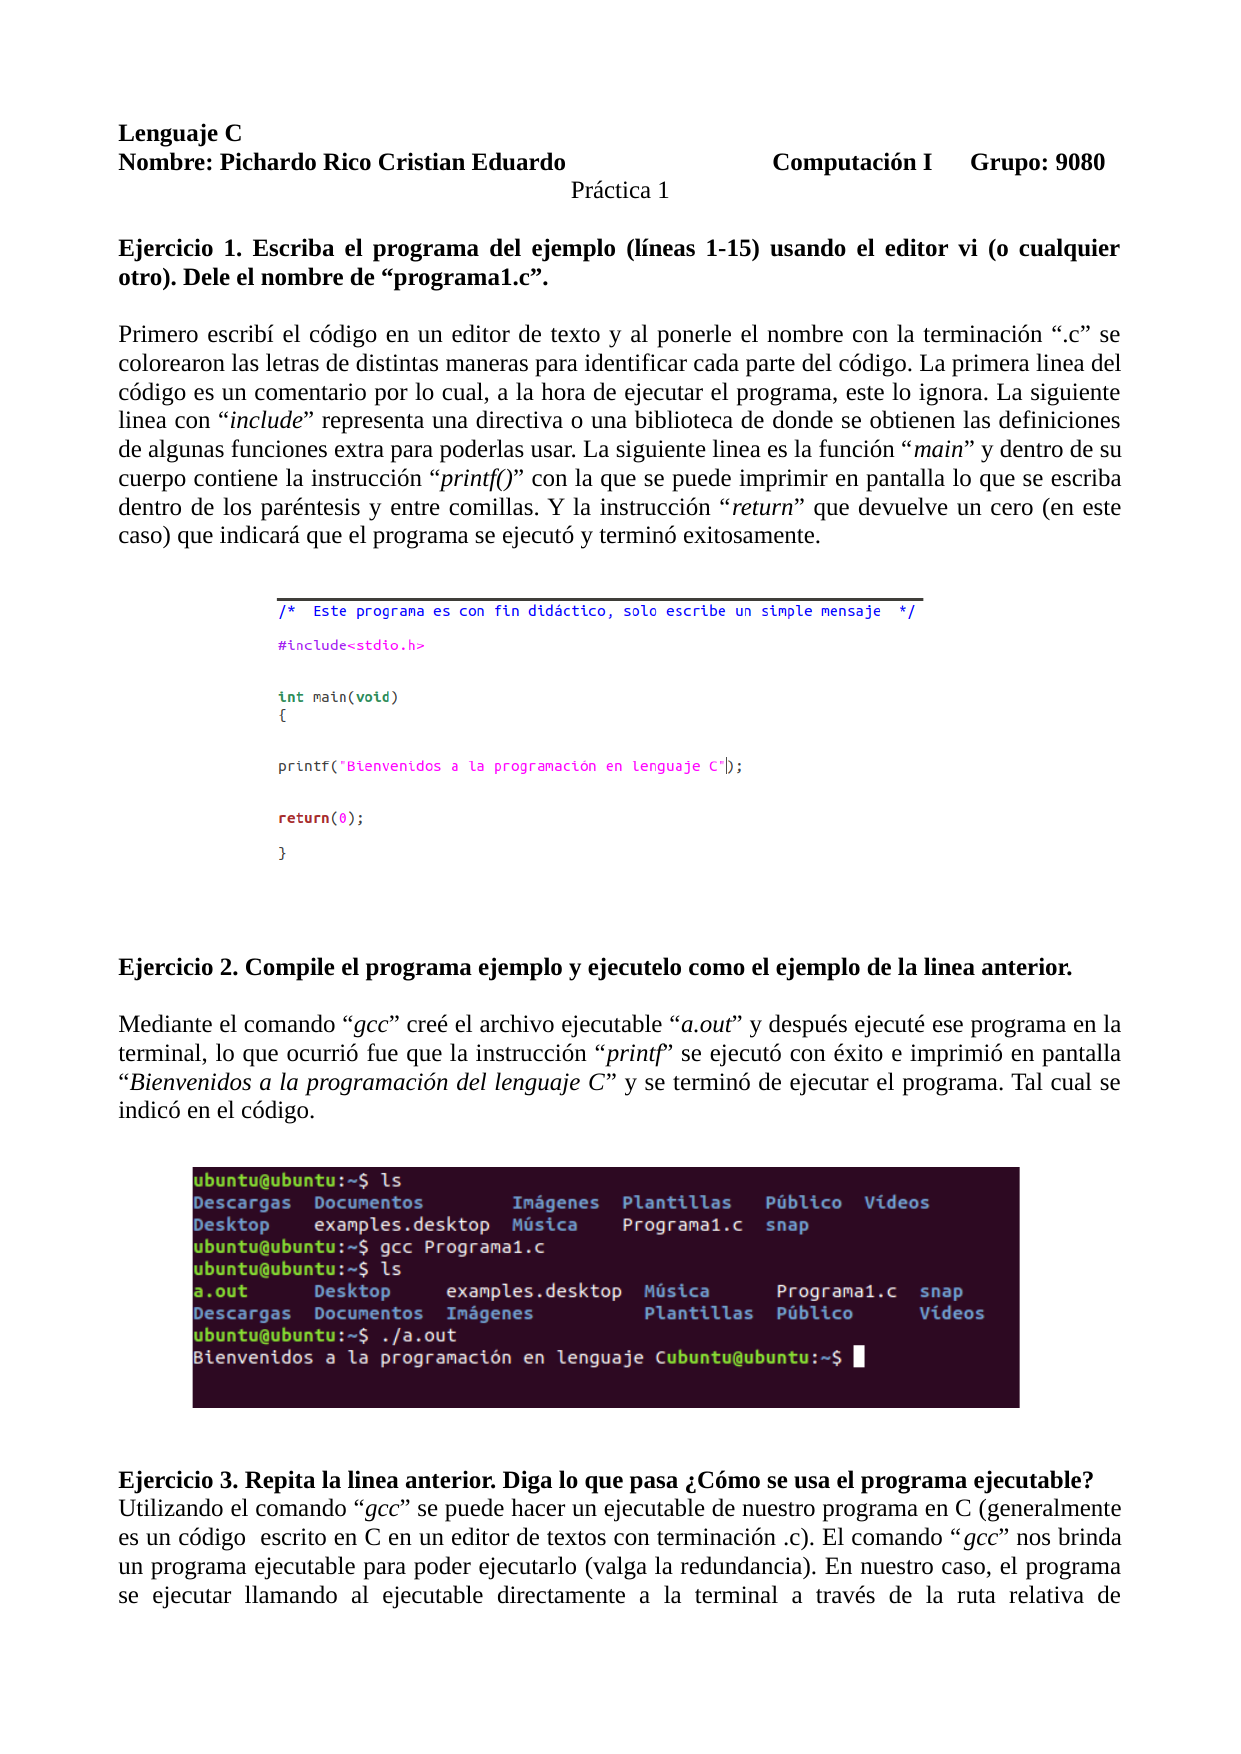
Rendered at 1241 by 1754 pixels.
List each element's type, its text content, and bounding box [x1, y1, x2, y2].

picture [192, 1167, 1020, 1408]
text Práctica 1 [118, 176, 1122, 204]
text Ejercicio 2. Compile el programa ejemplo y ejecutelo como el ejemplo de la linea anterior. [118, 952, 1122, 981]
text Mediante el comando “gcc” creé el archivo ejecutable “a.out” y después ejecuté ese programa en la terminal, lo que ocurrió fue que la instrucción “printf” se ejecutó con éxito e imprimió en pantalla “Bienvenidos a la programación del lenguaje C” y se terminó de ejecutar el programa. Tal cual se indicó en el código. [118, 1009, 1122, 1124]
picture [276, 598, 924, 879]
text Primero escribí el código en un editor de texto y al ponerle el nombre con la terminación “.c” se colorearon las letras de distintas maneras para identificar cada parte del código. La primera linea del código es un comentario por lo cual, a la hora de ejecutar el programa, este lo ignora. La siguiente linea con “include” representa una directiva o una biblioteca de donde se obtienen las definiciones de algunas funciones extra para poderlas usar. La siguiente linea es la función “main” y dentro de su cuerpo contiene la instrucción “printf()” con la que se puede imprimir en pantalla lo que se escriba dentro de los paréntesis y entre comillas. Y la instrucción “return” que devuelve un cero (en este caso) que indicará que el programa se ejecutó y terminó exitosamente. [118, 319, 1122, 549]
text Lenguaje C [118, 118, 1122, 147]
text Ejercicio 1. Escriba el programa del ejemplo (líneas 1-15) usando el editor vi (o cualquier otro). Dele el nombre de “programa1.c”. [118, 233, 1122, 291]
text Nombre: Pichardo Rico Cristian Eduardo Computación I Grupo: 9080 [118, 147, 1122, 176]
text Ejercicio 3. Repita la linea anterior. Diga lo que pasa ¿Cómo se usa el programa ejecutable? [118, 1465, 1122, 1493]
text Utilizando el comando “gcc” se puede hacer un ejecutable de nuestro programa en C (generalmente es un código escrito en C en un editor de textos con terminación .c). El comando “gcc” nos brinda un programa ejecutable para poder ejecutarlo (valga la redundancia). En nuestro caso, el programa se ejecutar llamando al ejecutable directamente a la terminal a través de la ruta relativa de [118, 1493, 1122, 1608]
